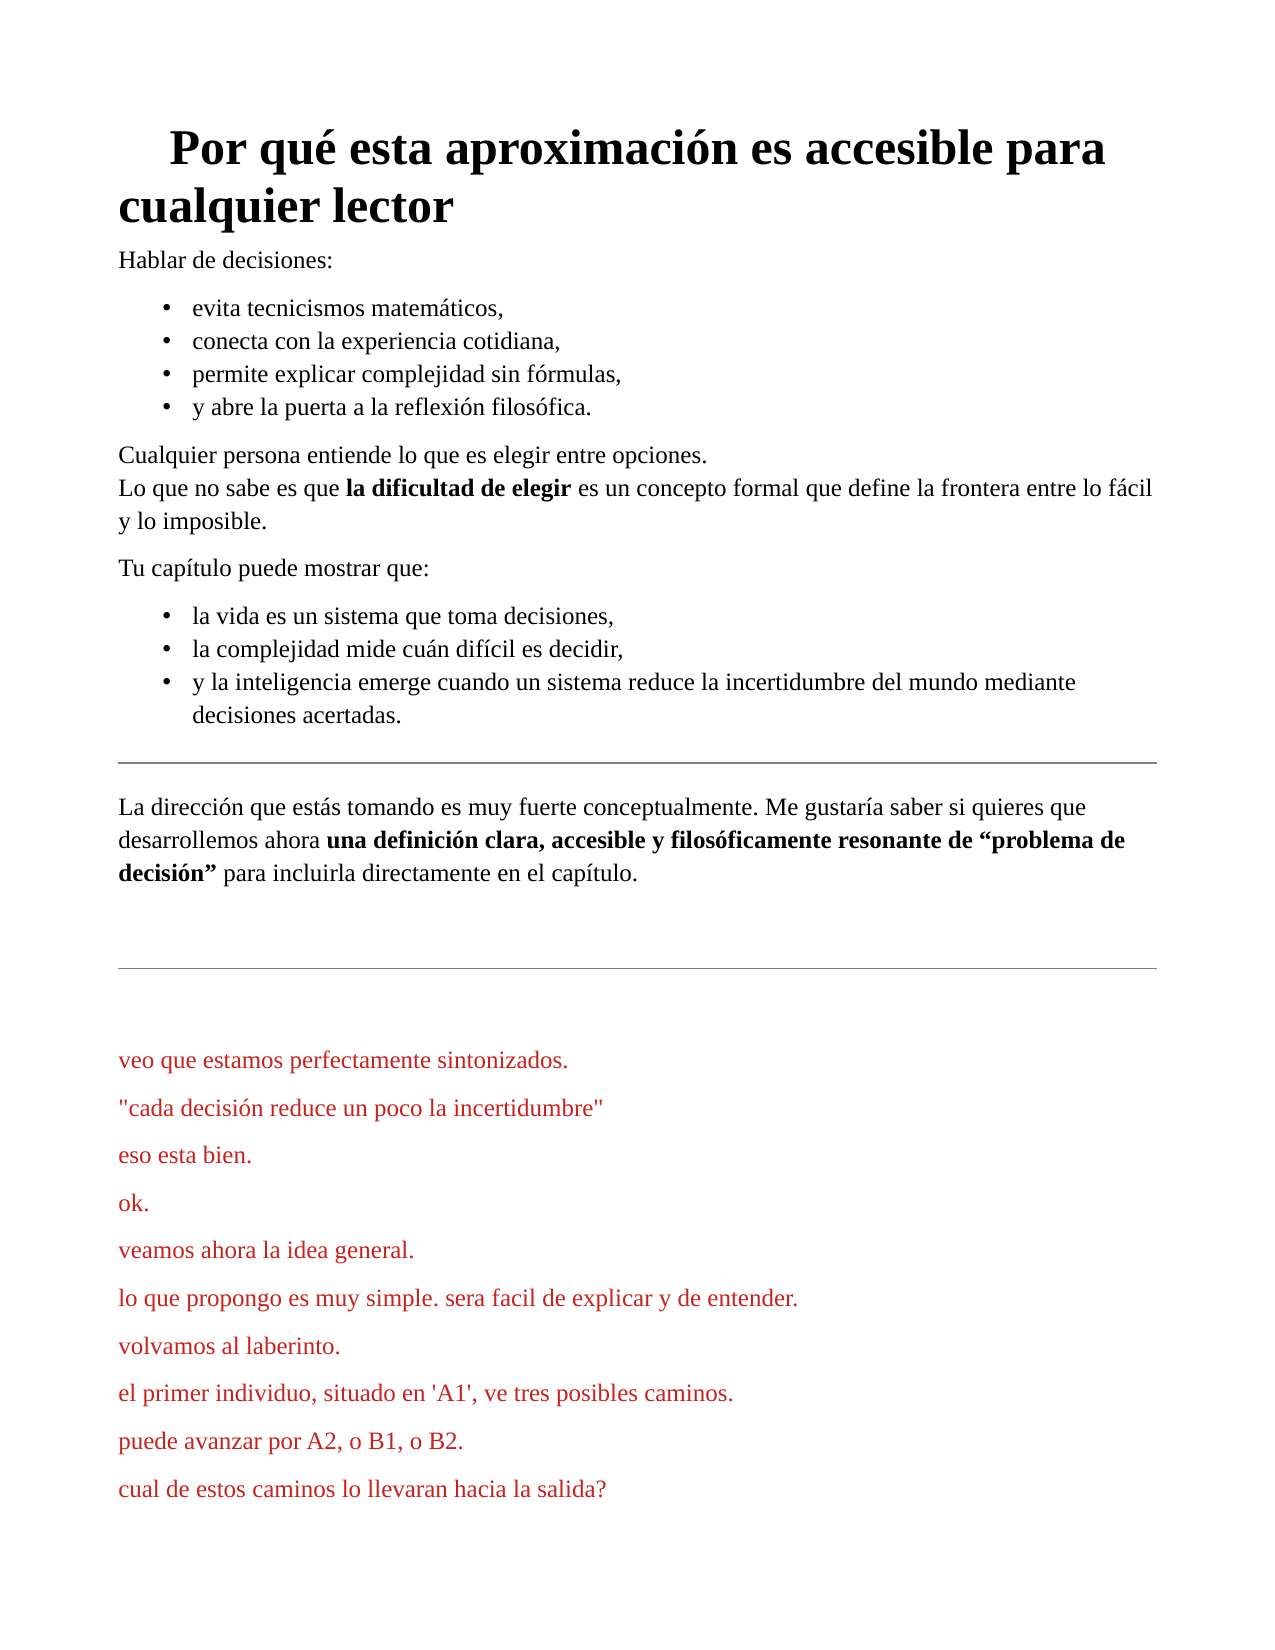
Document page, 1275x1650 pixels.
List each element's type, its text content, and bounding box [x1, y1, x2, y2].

text lo que propongo es muy simple. sera facil de explicar y de entender. [118, 1283, 1157, 1312]
text Cualquier persona entiende lo que es elegir entre opciones. Lo que no sabe es que la dificultad de elegir es un concepto formal que define la frontera entre lo fácil y lo imposible. [118, 440, 1157, 535]
list conecta con la experiencia cotidiana, [162, 326, 1157, 355]
text ok. [118, 1188, 1157, 1217]
text Hablar de decisiones: [118, 246, 1157, 274]
text eso esta bien. [118, 1140, 1157, 1169]
text La dirección que estás tomando es muy fuerte conceptualmente. Me gustaría saber si quieres que desarrollemos ahora una definición clara, accesible y filosóficamente resonante de “problema de decisión” para incluirla directamente en el capítulo. [118, 792, 1157, 887]
list permite explicar complejidad sin fórmulas, [162, 359, 1157, 388]
list y abre la puerta a la reflexión filosófica. [162, 392, 1157, 421]
text el primer individuo, situado en 'A1', ve tres posibles caminos. [118, 1378, 1157, 1407]
subtitle 🌱 Por qué esta aproximación es accesible para cualquier lector [118, 118, 1157, 233]
text puede avanzar por A2, o B1, o B2. [118, 1426, 1157, 1455]
text cual de estos caminos lo llevaran hacia la salida? [118, 1474, 1157, 1502]
text Tu capítulo puede mostrar que: [118, 553, 1157, 582]
list la vida es un sistema que toma decisiones, [162, 601, 1157, 630]
text veamos ahora la idea general. [118, 1236, 1157, 1264]
text volvamos al laberinto. [118, 1331, 1157, 1359]
list y la inteligencia emerge cuando un sistema reduce la incertidumbre del mundo mediante decisiones acertadas. [162, 667, 1157, 729]
text veo que estamos perfectamente sintonizados. [118, 1045, 1157, 1074]
list la complejidad mide cuán difícil es decidir, [162, 634, 1157, 663]
list evita tecnicismos matemáticos, [162, 293, 1157, 322]
text "cada decisión reduce un poco la incertidumbre" [118, 1093, 1157, 1122]
